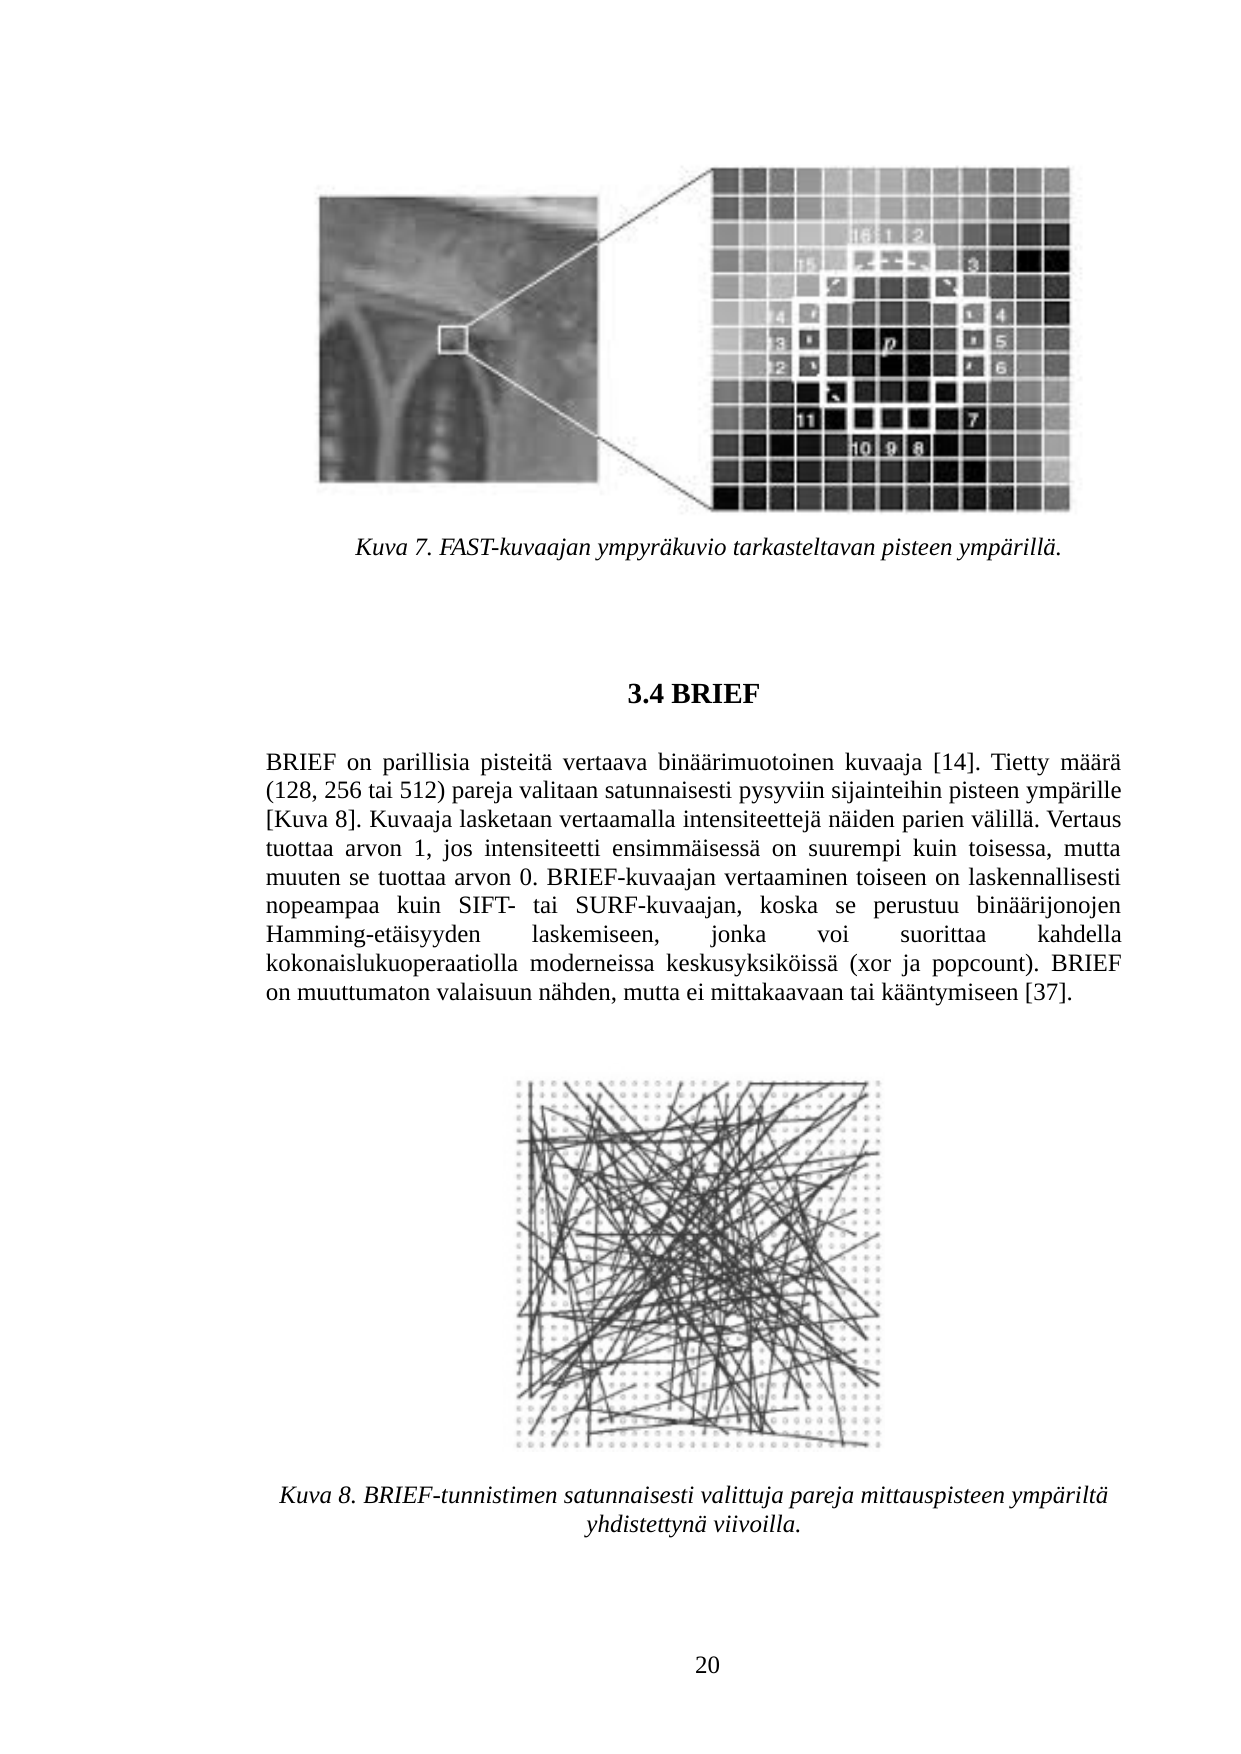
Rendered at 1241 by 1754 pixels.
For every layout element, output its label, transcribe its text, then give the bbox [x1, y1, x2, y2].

picture [502, 1063, 886, 1452]
picture [295, 147, 1098, 532]
text Kuva 8. BRIEF-tunnistimen satunnaisesti valittuja pareja mittauspisteen ympäriltä yhdistettynä viivoilla. [266, 1480, 1122, 1538]
subtitle 3.4 BRIEF [266, 676, 1122, 710]
text BRIEF on parillisia pisteitä vertaava binäärimuotoinen kuvaaja [14]. Tietty määrä (128, 256 tai 512) pareja valitaan satunnaisesti pysyviin sijainteihin pisteen ympärille [Kuva 8]. Kuvaaja lasketaan vertaamalla intensiteettejä näiden parien välillä. Vertaus tuottaa arvon 1, jos intensiteetti ensimmäisessä on suurempi kuin toisessa, mutta muuten se tuottaa arvon 0. BRIEF-kuvaajan vertaaminen toiseen on laskennallisesti nopeampaa kuin SIFT- tai SURF-kuvaajan, koska se perustuu binäärijonojen Hamming-etäisyyden laskemiseen, jonka voi suorittaa kahdella kokonaislukuoperaatiolla moderneissa keskusyksiköissä (xor ja popcount). BRIEF on muuttumaton valaisuun nähden, mutta ei mittakaavaan tai kääntymiseen [37]. [266, 747, 1122, 1006]
text Kuva 7. FAST-kuvaajan ympyräkuvio tarkasteltavan pisteen ympärillä. [266, 532, 1122, 561]
